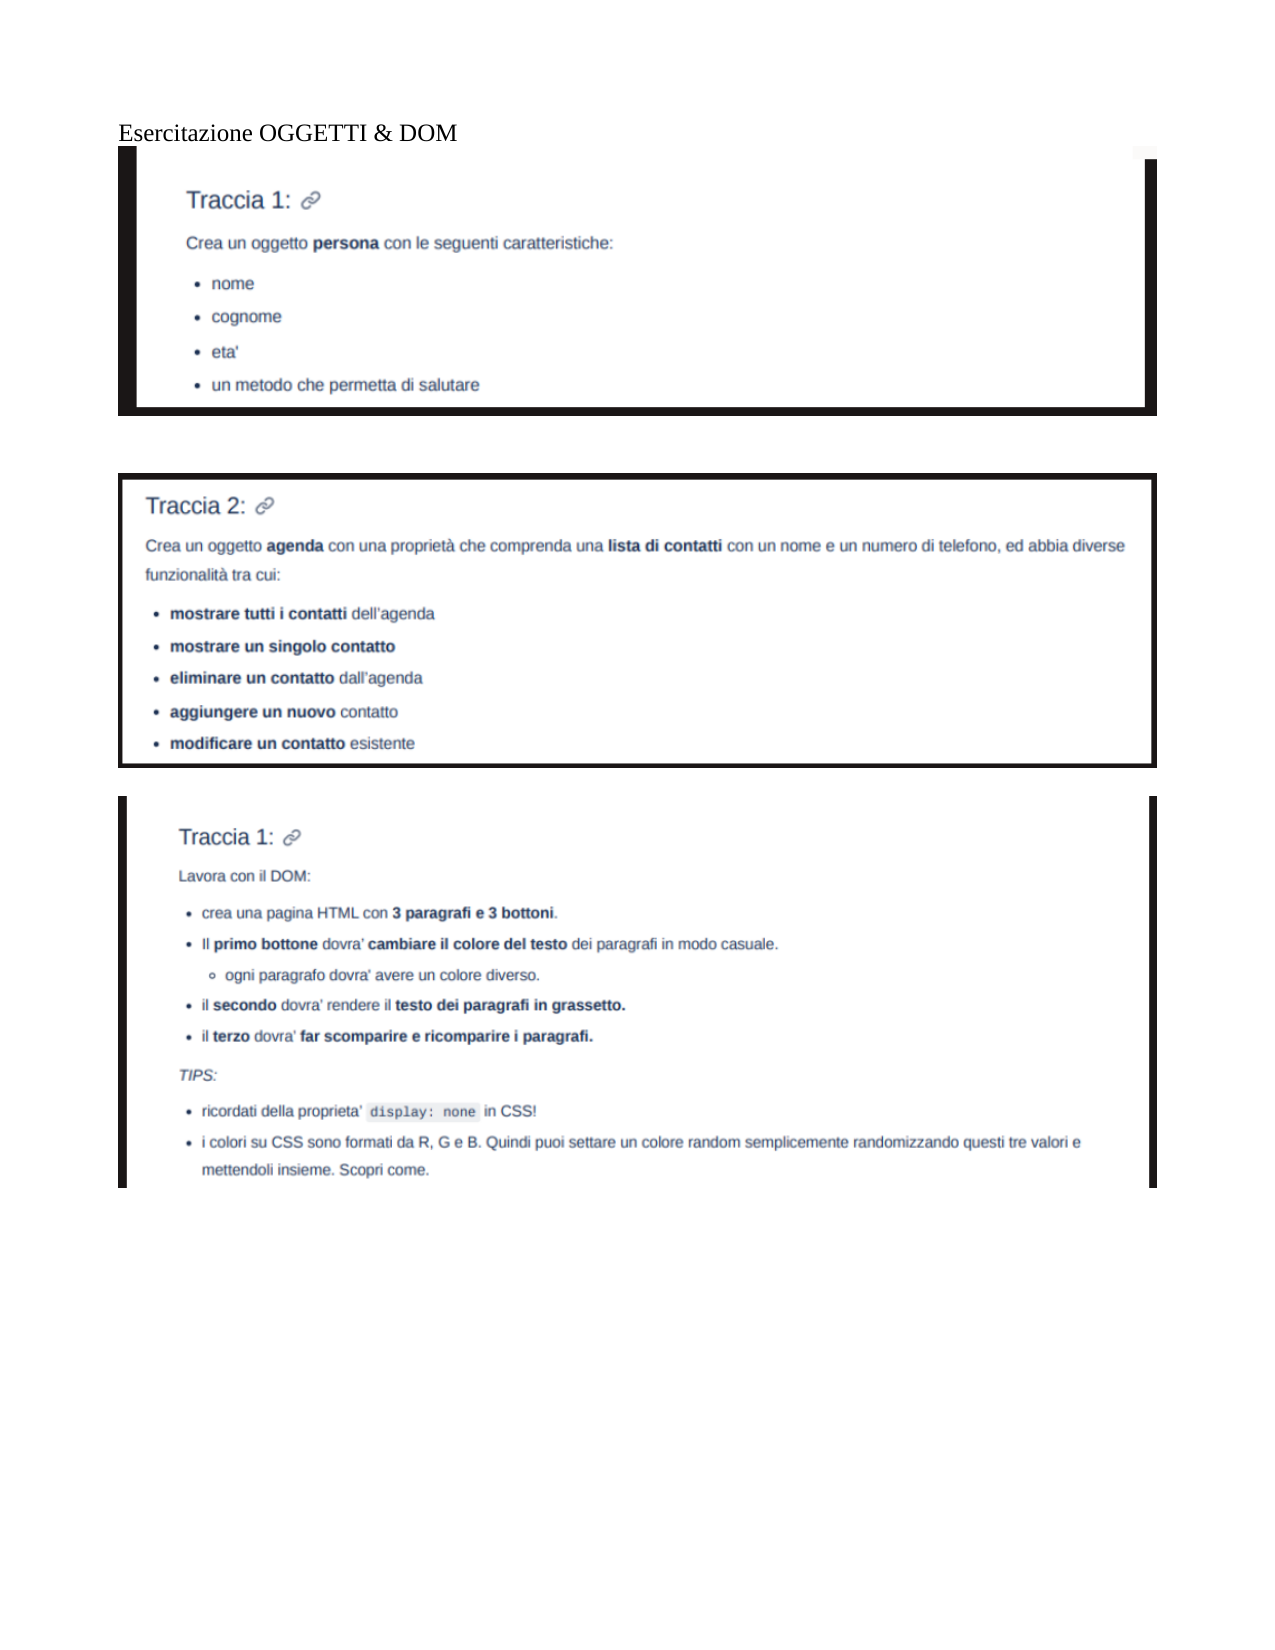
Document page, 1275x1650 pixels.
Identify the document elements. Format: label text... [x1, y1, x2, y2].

picture [118, 146, 1157, 416]
text Esercitazione OGGETTI & DOM [118, 118, 1157, 146]
picture [118, 796, 1157, 1188]
picture [118, 473, 1157, 768]
